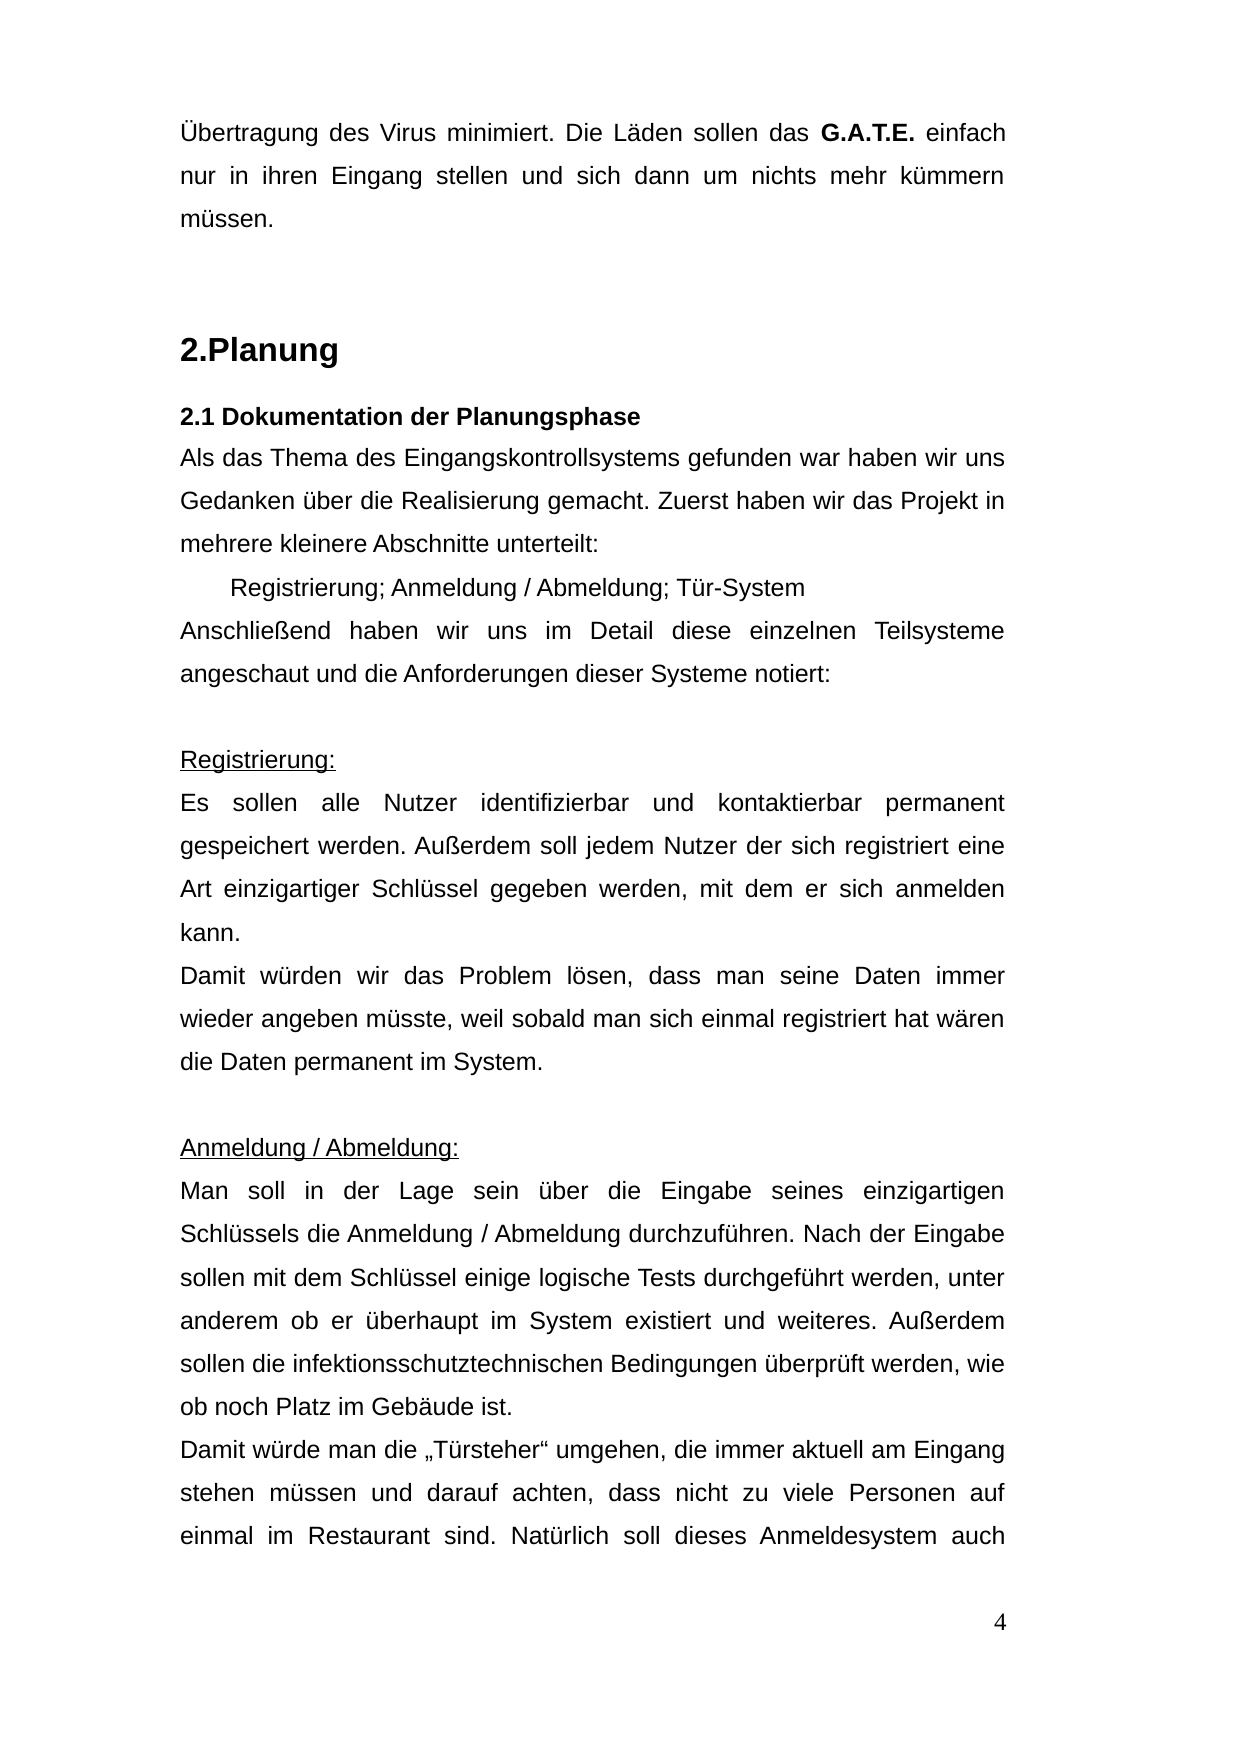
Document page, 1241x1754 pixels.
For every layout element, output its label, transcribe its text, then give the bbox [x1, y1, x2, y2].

text Damit würden wir das Problem lösen, dass man seine Daten immer wieder angeben müsste, weil sobald man sich einmal registriert hat wären die Daten permanent im System. [180, 961, 1006, 1076]
subtitle 2.1 Dokumentation der Planungsphase [180, 402, 1006, 431]
text Damit würde man die „Türsteher“ umgehen, die immer aktuell am Eingang stehen müssen und darauf achten, dass nicht zu viele Personen auf einmal im Restaurant sind. Natürlich soll dieses Anmeldesystem auch [180, 1435, 1006, 1550]
text Man soll in der Lage sein über die Eingabe seines einzigartigen Schlüssels die Anmeldung / Abmeldung durchzuführen. Nach der Eingabe sollen mit dem Schlüssel einige logische Tests durchgeführt werden, unter anderem ob er überhaupt im System existiert und weiteres. Außerdem sollen die infektionsschutztechnischen Bedingungen überprüft werden, wie ob noch Platz im Gebäude ist. [180, 1176, 1006, 1421]
text Als das Thema des Eingangskontrollsystems gefunden war haben wir uns Gedanken über die Realisierung gemacht. Zuerst haben wir das Projekt in mehrere kleinere Abschnitte unterteilt: [180, 443, 1006, 558]
text Übertragung des Virus minimiert. Die Läden sollen das G.A.T.E. einfach nur in ihren Eingang stellen und sich dann um nichts mehr kümmern müssen. [180, 118, 1006, 233]
text Anschließend haben wir uns im Detail diese einzelnen Teilsysteme angeschaut und die Anforderungen dieser Systeme notiert: [180, 616, 1006, 687]
text Registrierung: [180, 745, 1006, 774]
subtitle 2.Planung [180, 330, 1006, 368]
text Anmeldung / Abmeldung: [180, 1133, 1006, 1162]
text Es sollen alle Nutzer identifizierbar und kontaktierbar permanent gespeichert werden. Außerdem soll jedem Nutzer der sich registriert eine Art einzigartiger Schlüssel gegeben werden, mit dem er sich anmelden kann. [180, 788, 1006, 946]
text Registrierung; Anmeldung / Abmeldung; Tür-System [180, 572, 1006, 601]
